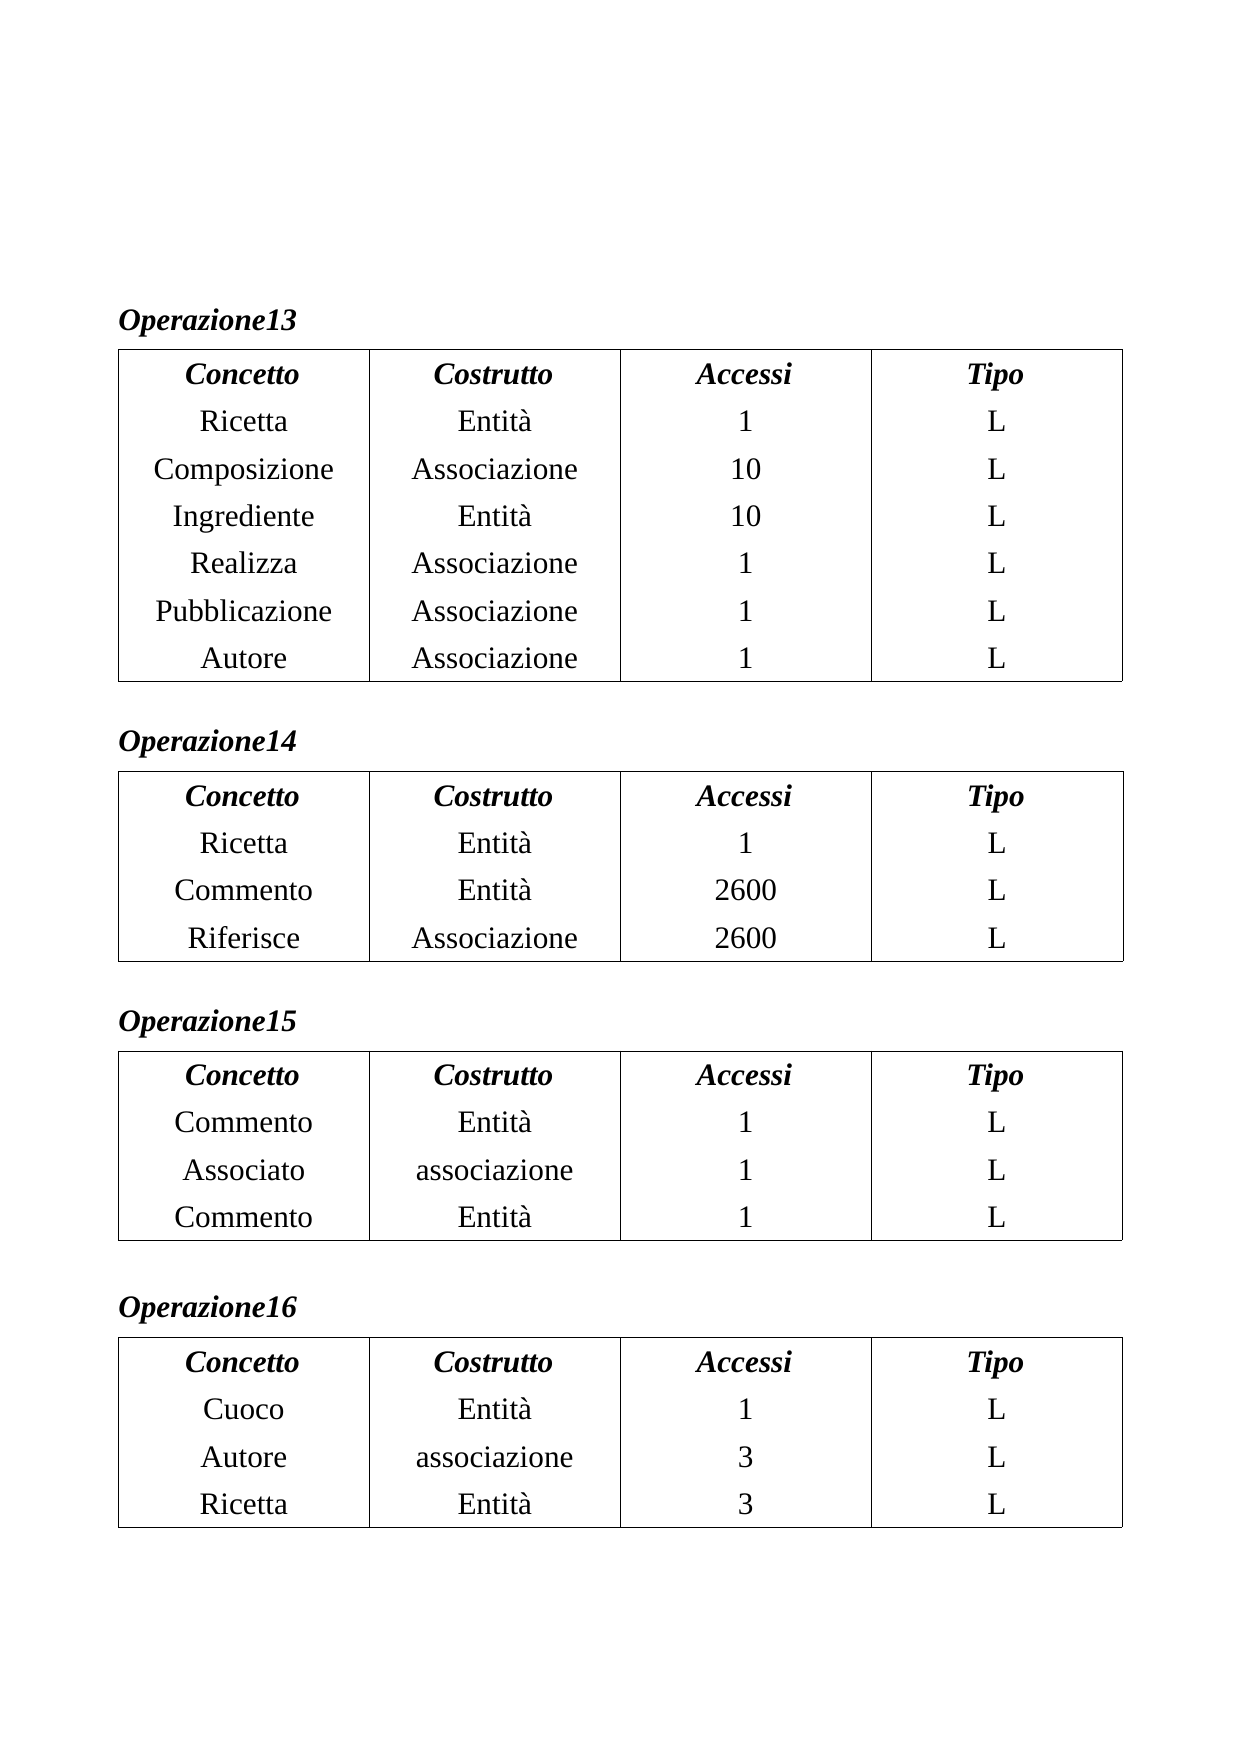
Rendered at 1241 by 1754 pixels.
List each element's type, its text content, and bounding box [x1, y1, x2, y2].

table_cell Cuoco [119, 1385, 369, 1432]
table_cell L [872, 539, 1122, 586]
table_cell Entità [370, 397, 620, 444]
table_cell Ricetta [119, 397, 369, 444]
table_header Costrutto [370, 350, 620, 397]
table_header Concetto [119, 1052, 369, 1098]
table_header Accessi [621, 772, 871, 818]
table_cell 3 [621, 1480, 871, 1527]
table_cell Entità [370, 1385, 620, 1432]
table_cell L [872, 866, 1123, 913]
table_cell associazione [370, 1145, 620, 1193]
table_cell 1 [621, 819, 871, 866]
table_cell L [872, 1432, 1122, 1479]
table_cell Associazione [370, 539, 620, 586]
table_header Costrutto [370, 772, 620, 818]
text Operazione13 [118, 301, 1122, 337]
table_cell Commento [119, 1193, 369, 1240]
table_cell Associazione [370, 444, 620, 492]
table_cell Ricetta [119, 819, 369, 866]
text Operazione16 [118, 1289, 1122, 1325]
table_header Concetto [119, 350, 369, 397]
table_cell Associazione [370, 913, 620, 961]
table_cell Entità [370, 492, 620, 539]
table_header Accessi [621, 1338, 871, 1385]
table_cell L [872, 1193, 1122, 1240]
table_cell 10 [621, 444, 871, 492]
table_cell 1 [621, 1193, 871, 1240]
table_cell Associato [119, 1145, 369, 1193]
table_cell 2600 [621, 913, 871, 961]
table_cell L [872, 1385, 1122, 1432]
table_cell Associazione [370, 586, 620, 634]
table_cell Autore [119, 634, 369, 681]
table_header Concetto [119, 772, 369, 818]
table_header Costrutto [370, 1338, 620, 1385]
table_cell 1 [621, 634, 871, 681]
table_header Tipo [872, 1052, 1122, 1098]
table_cell 1 [621, 1385, 871, 1432]
table_header Costrutto [370, 1052, 620, 1098]
table_cell Commento [119, 1098, 369, 1145]
table_header Tipo [872, 772, 1123, 818]
table_cell Associazione [370, 634, 620, 681]
table_cell 1 [621, 1145, 871, 1193]
table_cell L [872, 819, 1123, 866]
table_cell Composizione [119, 444, 369, 492]
table_header Accessi [621, 350, 871, 397]
table_cell Entità [370, 1193, 620, 1240]
table_cell L [872, 1145, 1122, 1193]
table_header Accessi [621, 1052, 871, 1098]
table_cell L [872, 492, 1122, 539]
table_cell Realizza [119, 539, 369, 586]
table_cell L [872, 444, 1122, 492]
text Operazione15 [118, 1002, 1122, 1038]
table_cell L [872, 586, 1122, 634]
table_cell Ricetta [119, 1480, 369, 1527]
table_cell 1 [621, 539, 871, 586]
table_cell Entità [370, 1098, 620, 1145]
table_cell Entità [370, 1480, 620, 1527]
table_header Concetto [119, 1338, 369, 1385]
table_cell Commento [119, 866, 369, 913]
table_cell L [872, 1480, 1122, 1527]
table_cell Entità [370, 819, 620, 866]
table_cell 1 [621, 397, 871, 444]
text Operazione14 [118, 723, 1122, 758]
table_cell Riferisce [119, 913, 369, 961]
table_cell 2600 [621, 866, 871, 913]
table_cell 10 [621, 492, 871, 539]
table_cell L [872, 913, 1123, 961]
table_cell 1 [621, 1098, 871, 1145]
table_cell associazione [370, 1432, 620, 1479]
table_cell L [872, 634, 1122, 681]
table_header Tipo [872, 1338, 1122, 1385]
table_cell L [872, 1098, 1122, 1145]
table_cell Entità [370, 866, 620, 913]
table_cell Ingrediente [119, 492, 369, 539]
table_header Tipo [872, 350, 1122, 397]
table_cell 1 [621, 586, 871, 634]
table_cell 3 [621, 1432, 871, 1479]
table_cell Autore [119, 1432, 369, 1479]
table_cell Pubblicazione [119, 586, 369, 634]
table_cell L [872, 397, 1122, 444]
